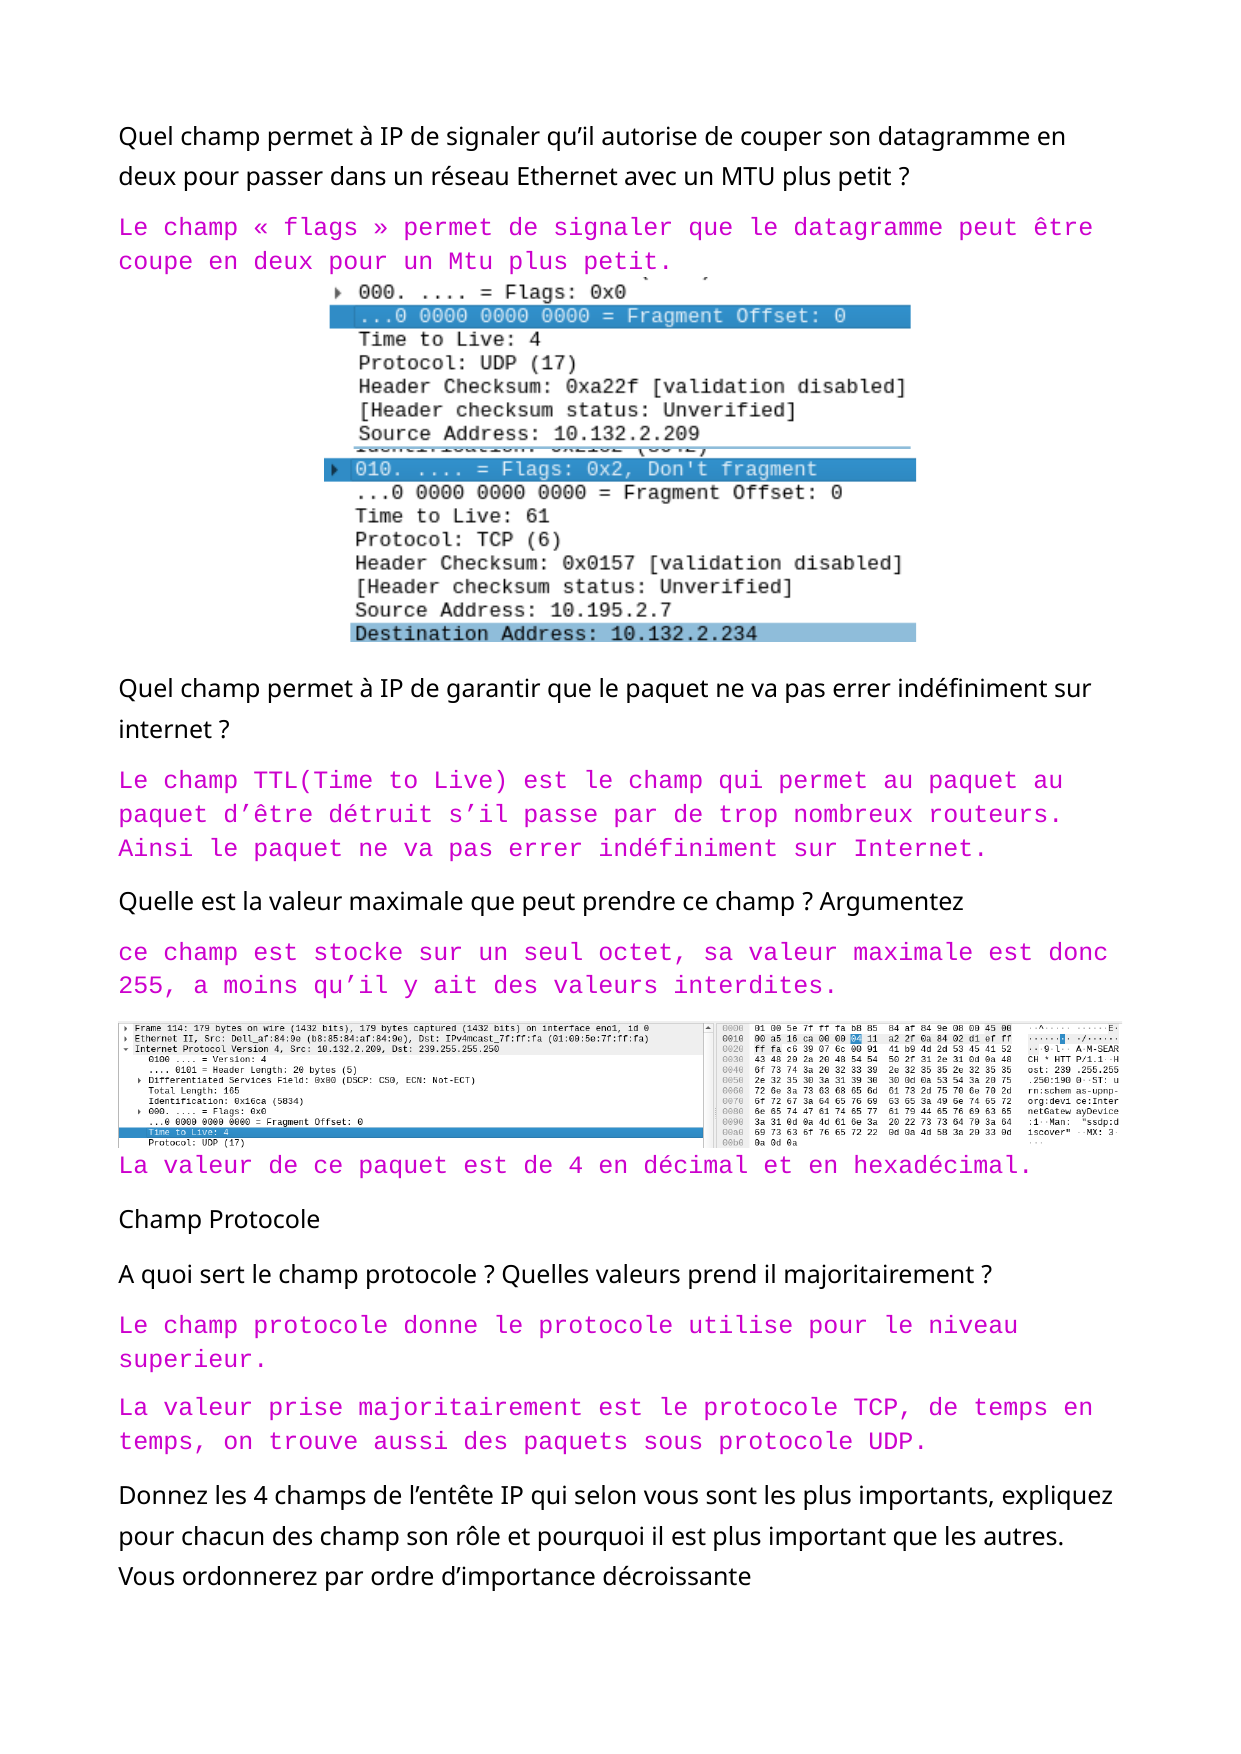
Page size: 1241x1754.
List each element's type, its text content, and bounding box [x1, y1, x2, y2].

text Le champ TTL(Time to Live) est le champ qui permet au paquet au paquet d’être détruit s’il passe par de trop nombreux routeurs. Ainsi le paquet ne va pas errer indéfiniment sur Internet. [118, 767, 1122, 863]
text Quelle est la valeur maximale que peut prendre ce champ ? Argumentez [118, 884, 1122, 918]
text Donnez les 4 champs de l’entête IP qui selon vous sont les plus importants, expliquez pour chacun des champ son rôle et pourquoi il est plus important que les autres. Vous ordonnerez par ordre d’importance décroissante [118, 1477, 1122, 1593]
picture [118, 1021, 1123, 1148]
text Le champ protocole donne le protocole utilise pour le niveau superieur. [118, 1312, 1122, 1374]
text Quel champ permet à IP de signaler qu’il autorise de couper son datagramme en deux pour passer dans un réseau Ethernet avec un MTU plus petit ? [118, 118, 1122, 193]
text La valeur prise majoritairement est le protocole TCP, de temps en temps, on trouve aussi des paquets sous protocole UDP. [118, 1395, 1122, 1457]
picture [324, 277, 917, 642]
text A quoi sert le champ protocole ? Quelles valeurs prend il majoritairement ? [118, 1257, 1122, 1291]
text ce champ est stocke sur un seul octet, sa valeur maximale est donc 255, a moins qu’il y ait des valeurs interdites. [118, 939, 1122, 1001]
text La valeur de ce paquet est de 4 en décimal et en hexadécimal. [118, 1148, 1122, 1181]
text Le champ « flags » permet de signaler que le datagramme peut être coupe en deux pour un Mtu plus petit. [118, 214, 1122, 277]
text Champ Protocole [118, 1201, 1122, 1236]
text Quel champ permet à IP de garantir que le paquet ne va pas errer indéfiniment sur internet ? [118, 671, 1122, 746]
